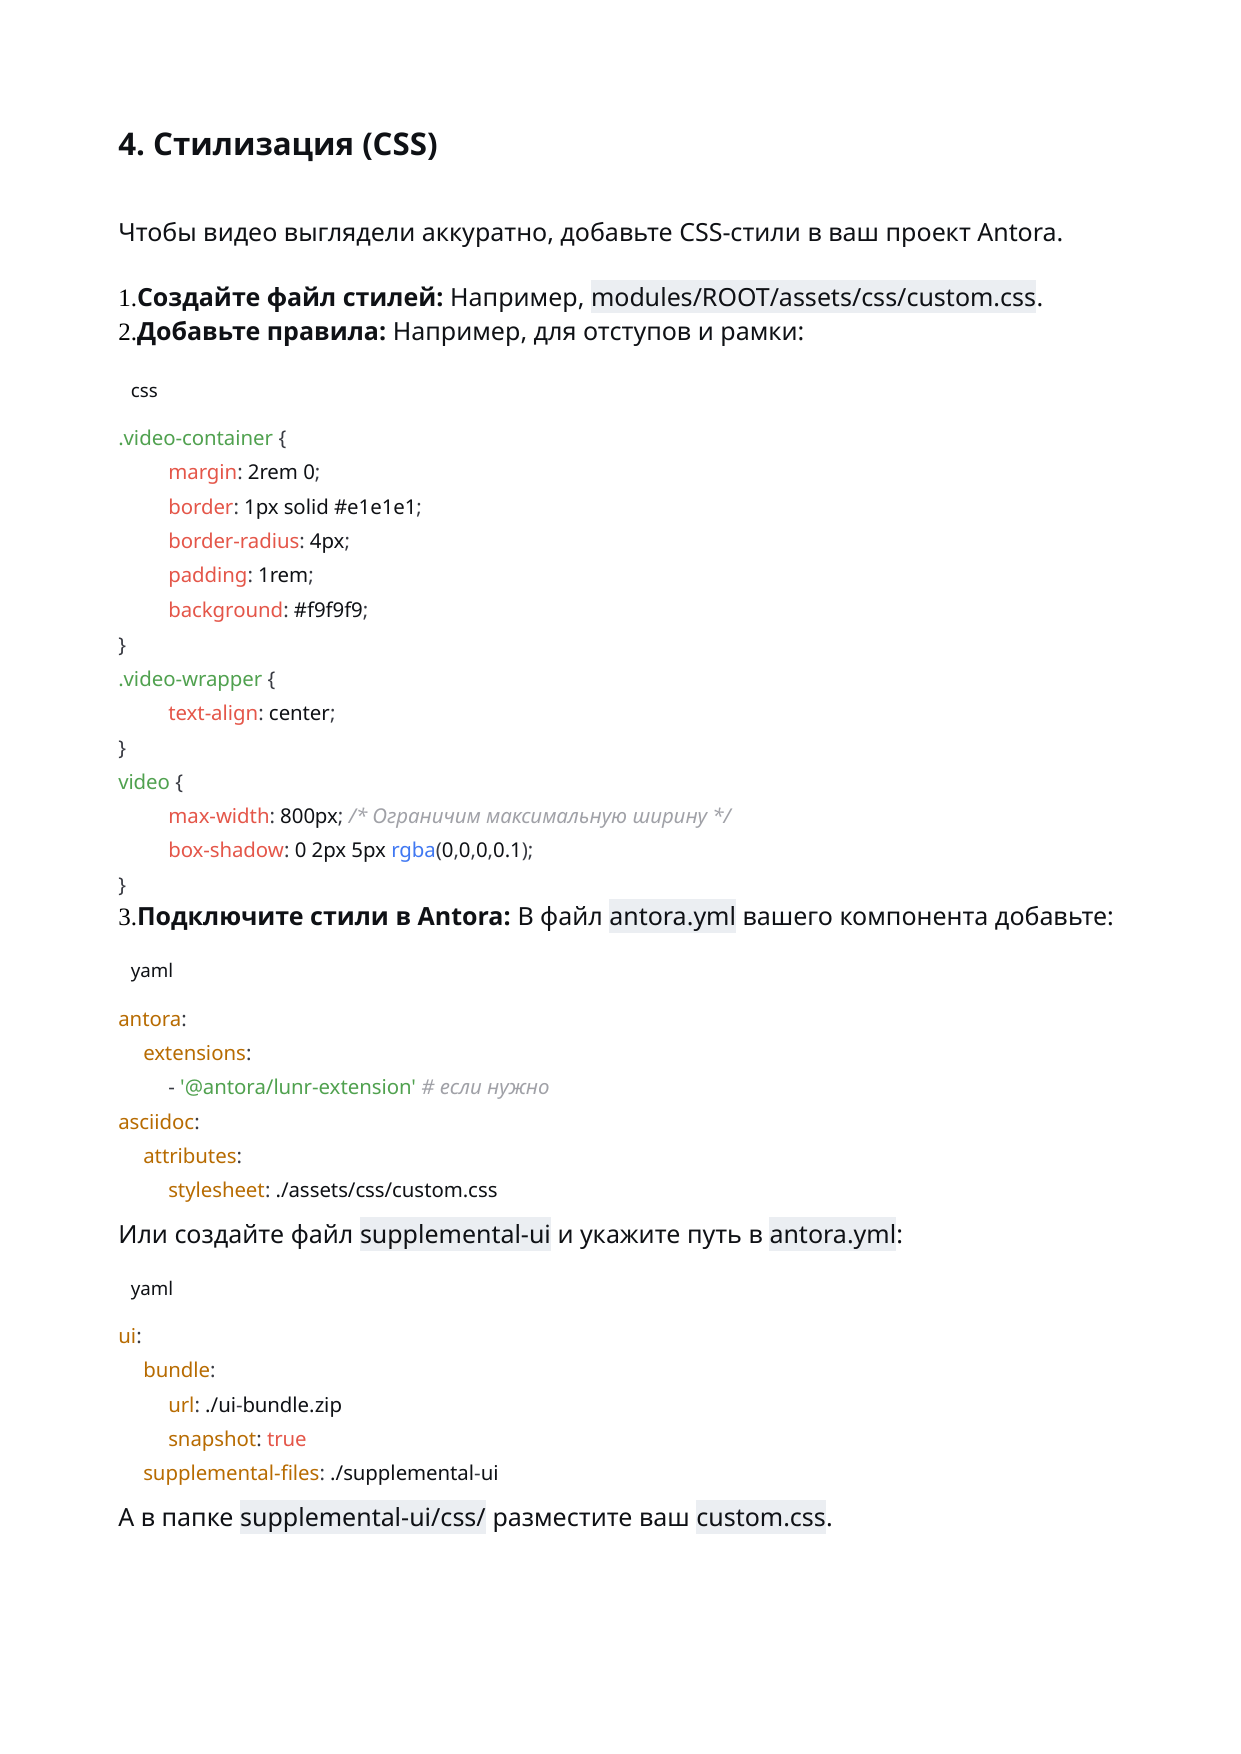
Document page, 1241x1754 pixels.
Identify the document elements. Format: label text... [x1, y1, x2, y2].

list asciidoc: [118, 1101, 1122, 1135]
list .video-container { [118, 417, 1122, 452]
list yaml [131, 955, 1122, 983]
list margin: 2rem 0; [118, 452, 1122, 486]
list css [131, 374, 1122, 403]
list border-radius: 4px; [118, 520, 1122, 555]
list max-width: 800px; /* Ограничим максимальную ширину */ [118, 795, 1122, 830]
list } [118, 864, 1122, 898]
list box-shadow: 0 2px 5px rgba(0,0,0,0.1); [118, 830, 1122, 864]
list video { [118, 761, 1122, 795]
list text-align: center; [118, 692, 1122, 727]
list snapshot: true [118, 1418, 1122, 1453]
list stylesheet: ./assets/css/custom.css [118, 1169, 1122, 1204]
list Подключите стили в Antora: В файл antora.yml вашего компонента добавьте: [118, 898, 1122, 933]
list Или создайте файл supplemental-ui и укажите путь в antora.yml: [118, 1216, 1122, 1251]
list } [118, 727, 1122, 761]
list Добавьте правила: Например, для отступов и рамки: [118, 313, 1122, 348]
subtitle 4. Стилизация (CSS) [118, 118, 1122, 165]
text Чтобы видео выглядели аккуратно, добавьте CSS-стили в ваш проект Antora. [118, 215, 1122, 249]
list bundle: [118, 1349, 1122, 1384]
list border: 1px solid #e1e1e1; [118, 486, 1122, 520]
list antora: [118, 997, 1122, 1032]
list background: #f9f9f9; [118, 589, 1122, 623]
list } [118, 623, 1122, 658]
list yaml [131, 1272, 1122, 1301]
list attributes: [118, 1135, 1122, 1169]
list padding: 1rem; [118, 555, 1122, 589]
list url: ./ui-bundle.zip [118, 1384, 1122, 1418]
list extensions: [118, 1032, 1122, 1066]
list ui: [118, 1315, 1122, 1349]
list supplemental-files: ./supplemental-ui [118, 1453, 1122, 1487]
list А в папке supplemental-ui/css/ разместите ваш custom.css. [118, 1499, 1122, 1534]
list .video-wrapper { [118, 658, 1122, 692]
list - '@antora/lunr-extension' # если нужно [118, 1066, 1122, 1101]
list Создайте файл стилей: Например, modules/ROOT/assets/css/custom.css. [118, 279, 1122, 313]
